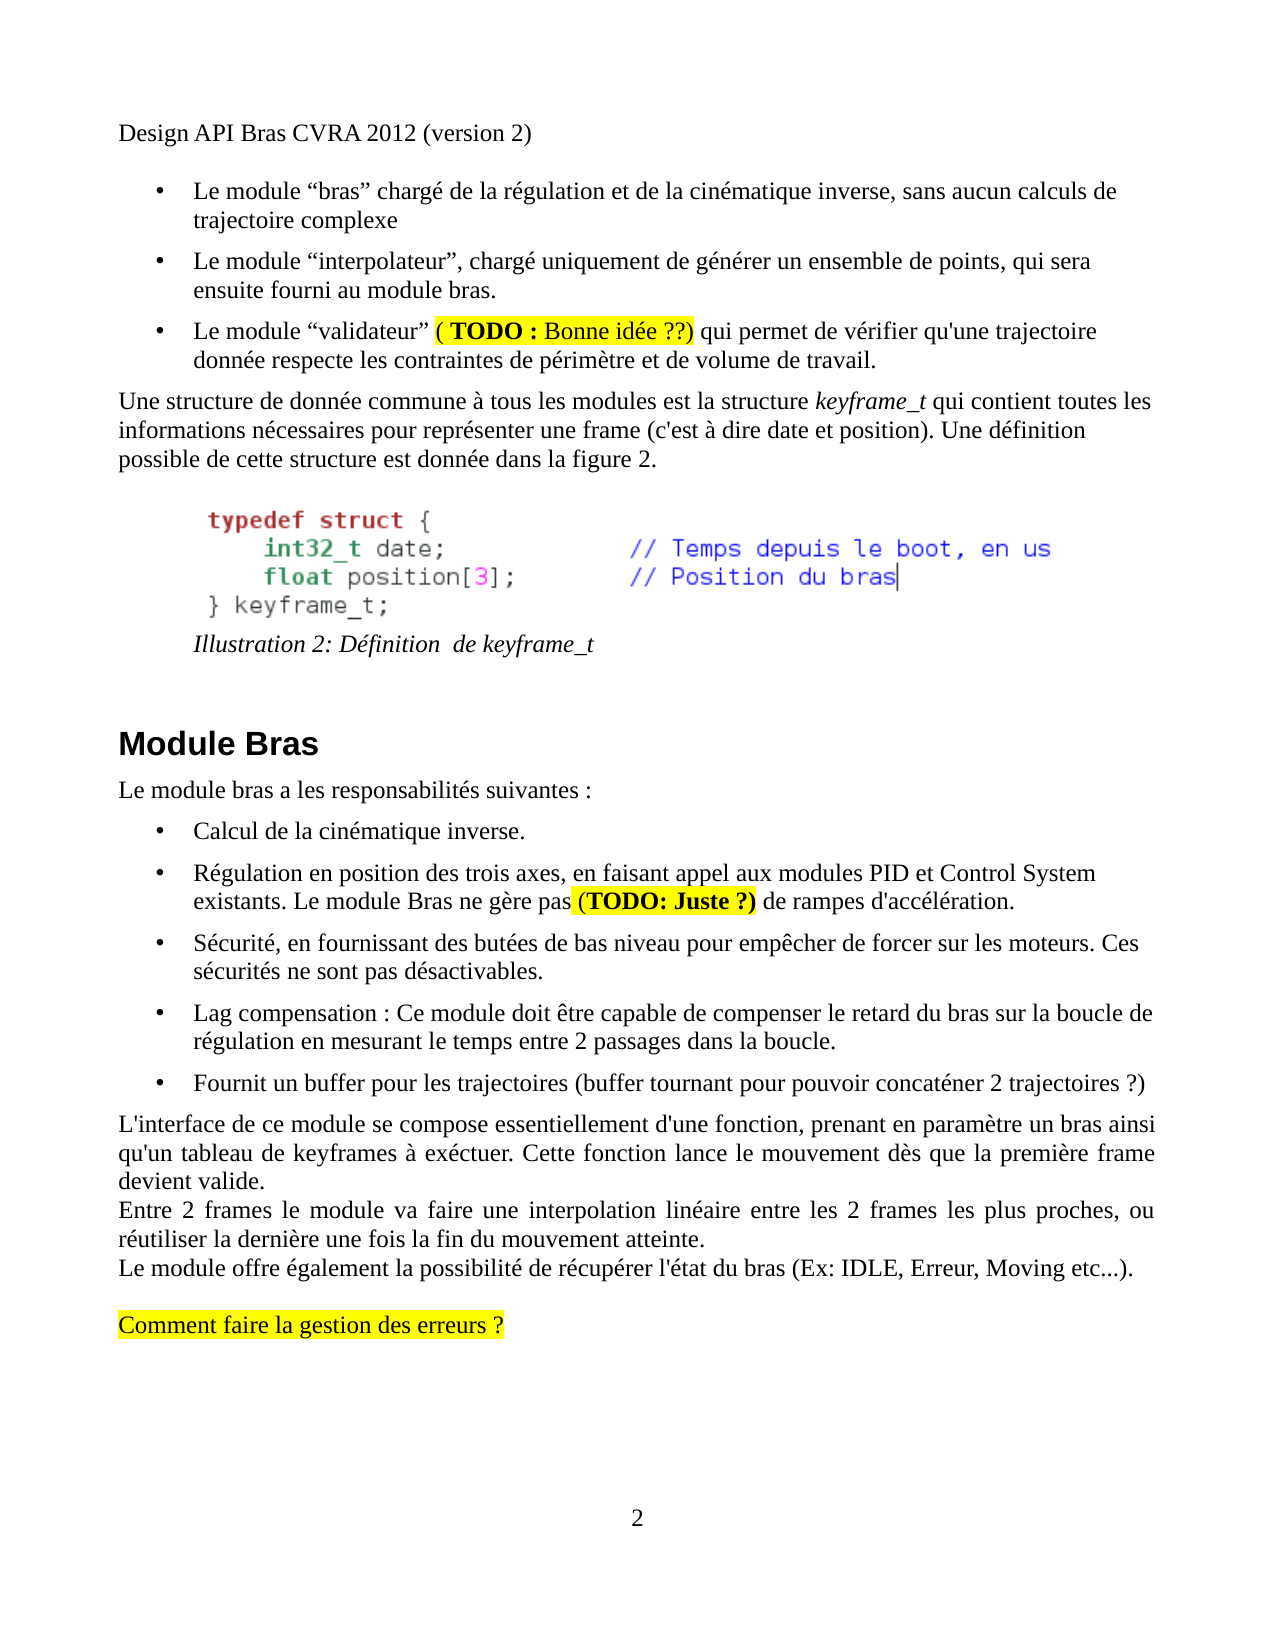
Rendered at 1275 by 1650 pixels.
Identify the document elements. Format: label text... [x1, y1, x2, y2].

picture [193, 497, 1083, 629]
text Comment faire la gestion des erreurs ? [118, 1310, 1157, 1339]
list Régulation en position des trois axes, en faisant appel aux modules PID et Control System existants. Le module Bras ne gère pas (TODO: Juste ?) de rampes d'accélération. [156, 858, 1157, 915]
text Le module offre également la possibilité de récupérer l'état du bras (Ex: IDLE, Erreur, Moving etc...). [118, 1253, 1157, 1281]
list Le module “bras” chargé de la régulation et de la cinématique inverse, sans aucun calculs de trajectoire complexe [156, 176, 1157, 234]
text L'interface de ce module se compose essentiellement d'une fonction, prenant en paramètre un bras ainsi qu'un tableau de keyframes à exéctuer. Cette fonction lance le mouvement dès que la première frame devient valide. [118, 1109, 1157, 1195]
text Le module bras a les responsabilités suivantes : [118, 775, 1157, 804]
list Calcul de la cinématique inverse. [156, 816, 1157, 845]
list Lag compensation : Ce module doit être capable de compenser le retard du bras sur la boucle de régulation en mesurant le temps entre 2 passages dans la boucle. [156, 998, 1157, 1055]
text Illustration 2: Définition de keyframe_t [193, 629, 1082, 658]
text Une structure de donnée commune à tous les modules est la structure keyframe_t qui contient toutes les informations nécessaires pour représenter une frame (c'est à dire date et position). Une définition possible de cette structure est donnée dans la figure 2. [118, 386, 1157, 473]
subtitle Module Bras [118, 724, 1157, 763]
list Fournit un buffer pour les trajectoires (buffer tournant pour pouvoir concaténer 2 trajectoires ?) [156, 1068, 1157, 1096]
list Sécurité, en fournissant des butées de bas niveau pour empêcher de forcer sur les moteurs. Ces sécurités ne sont pas désactivables. [156, 928, 1157, 985]
list Le module “validateur” ( TODO : Bonne idée ??) qui permet de vérifier qu'une trajectoire donnée respecte les contraintes de périmètre et de volume de travail. [156, 316, 1157, 374]
list Le module “interpolateur”, chargé uniquement de générer un ensemble de points, qui sera ensuite fourni au module bras. [156, 246, 1157, 304]
text Entre 2 frames le module va faire une interpolation linéaire entre les 2 frames les plus proches, ou réutiliser la dernière une fois la fin du mouvement atteinte. [118, 1195, 1157, 1253]
